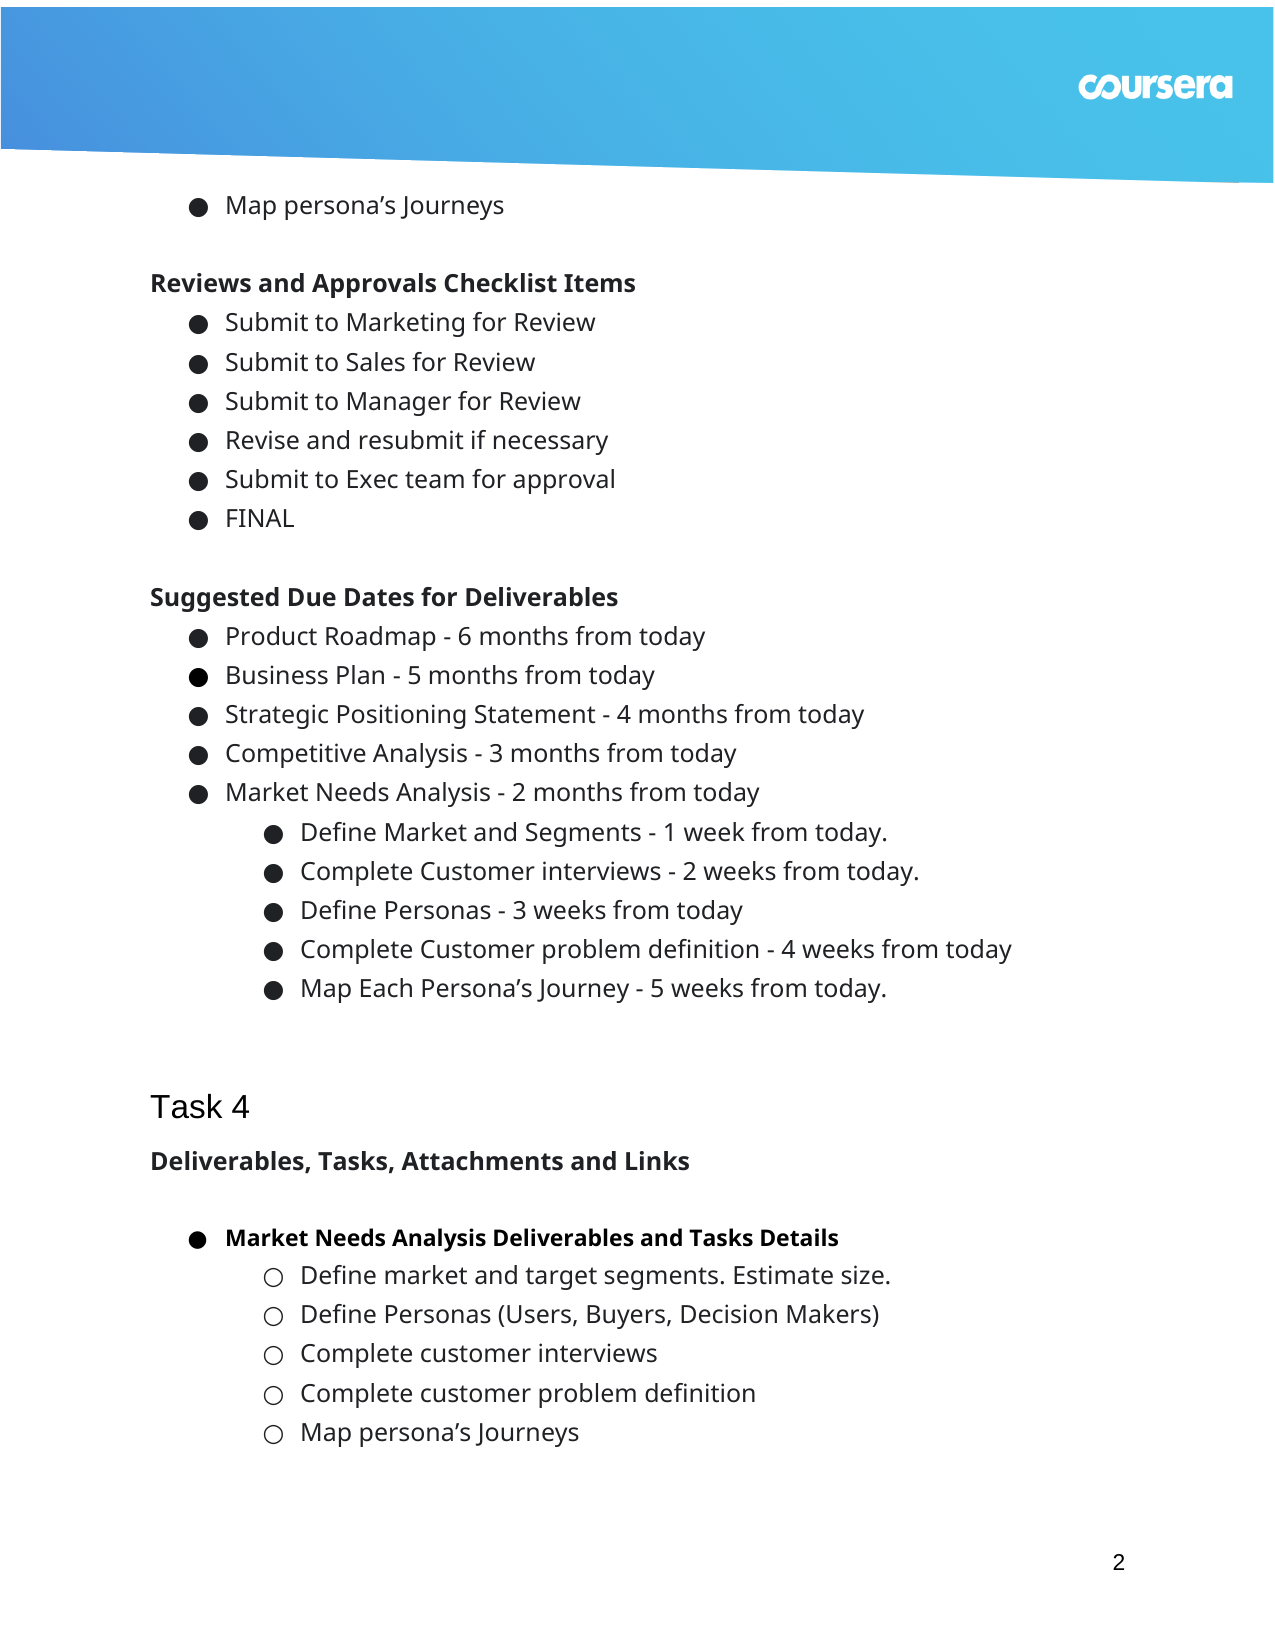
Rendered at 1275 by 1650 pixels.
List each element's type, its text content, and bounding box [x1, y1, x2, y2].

list Map Each Persona’s Journey - 5 weeks from today. [262, 971, 1125, 1005]
list FINAL [187, 501, 1125, 535]
list Define Personas - 3 weeks from today [262, 893, 1125, 927]
list Revise and resubmit if necessary [187, 423, 1125, 457]
list Complete customer problem definition [262, 1375, 1125, 1409]
subtitle Task 4 [150, 1087, 1125, 1125]
list Submit to Manager for Review [187, 383, 1125, 417]
list Define Market and Segments - 1 week from today. [262, 814, 1125, 848]
list Product Roadmap - 6 months from today [187, 618, 1125, 652]
list Submit to Sales for Review [187, 344, 1125, 378]
list Complete Customer interviews - 2 weeks from today. [262, 853, 1125, 887]
list Map persona’s Journeys [187, 150, 1125, 222]
text Suggested Due Dates for Deliverables [150, 579, 1125, 613]
list Complete customer interviews [262, 1336, 1125, 1370]
text Reviews and Approvals Checklist Items [150, 266, 1125, 300]
list Submit to Marketing for Review [187, 305, 1125, 339]
list Competitive Analysis - 3 months from today [187, 736, 1125, 770]
list Strategic Positioning Statement - 4 months from today [187, 697, 1125, 731]
list Complete Customer problem definition - 4 weeks from today [262, 932, 1125, 966]
list Map persona’s Journeys [262, 1414, 1125, 1448]
list Define Personas (Users, Buyers, Decision Makers) [262, 1297, 1125, 1331]
list Business Plan - 5 months from today [187, 658, 1125, 692]
list Submit to Exec team for approval [187, 462, 1125, 496]
picture [0, 7, 1274, 183]
list Market Needs Analysis Deliverables and Tasks Details [187, 1222, 1125, 1253]
list Define market and target segments. Estimate size. [262, 1258, 1125, 1292]
list Market Needs Analysis - 2 months from today [187, 775, 1125, 809]
text Deliverables, Tasks, Attachments and Links [150, 1143, 1125, 1177]
